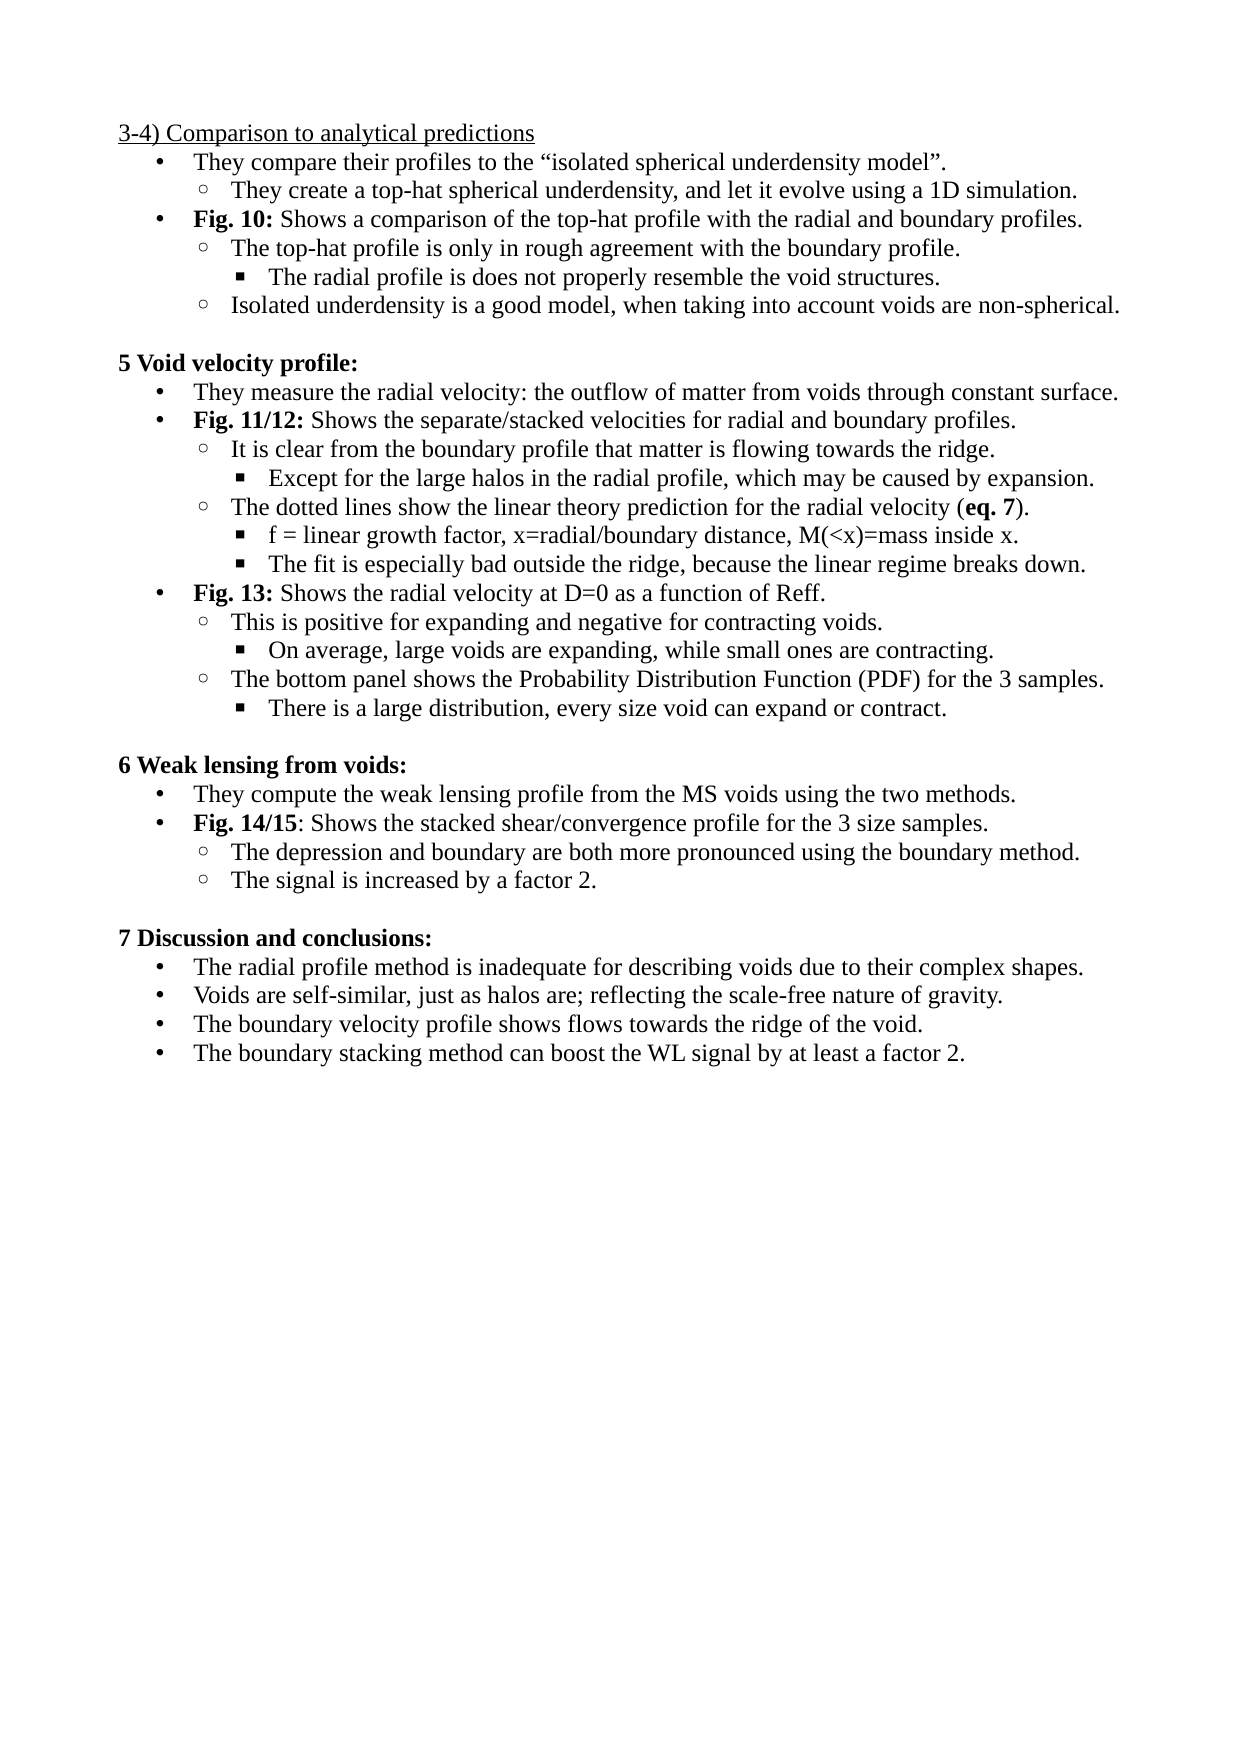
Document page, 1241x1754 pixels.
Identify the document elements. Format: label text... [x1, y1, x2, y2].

text 3-4) Comparison to analytical predictions [118, 118, 1122, 147]
list This is positive for expanding and negative for contracting voids. [193, 607, 1122, 636]
list They compare their profiles to the “isolated spherical underdensity model”. [156, 147, 1122, 176]
list The boundary stacking method can boost the WL signal by at least a factor 2. [156, 1038, 1122, 1067]
list The depression and boundary are both more pronounced using the boundary method. [193, 837, 1122, 866]
list The radial profile is does not properly resemble the void structures. [231, 262, 1122, 291]
list Fig. 10: Shows a comparison of the top-hat profile with the radial and boundary profiles. [156, 204, 1122, 233]
list Voids are self-similar, just as halos are; reflecting the scale-free nature of gravity. [156, 981, 1122, 1009]
list They measure the radial velocity: the outflow of matter from voids through constant surface. [156, 377, 1122, 406]
list The fit is especially bad outside the ridge, because the linear regime breaks down. [231, 549, 1122, 578]
list On average, large voids are expanding, while small ones are contracting. [231, 636, 1122, 664]
text 5 Void velocity profile: [118, 348, 1122, 377]
list There is a large distribution, every size void can expand or contract. [231, 693, 1122, 722]
text 7 Discussion and conclusions: [118, 923, 1122, 952]
list Fig. 11/12: Shows the separate/stacked velocities for radial and boundary profiles. [156, 406, 1122, 434]
list Isolated underdensity is a good model, when taking into account voids are non-spherical. [193, 291, 1122, 319]
text 6 Weak lensing from voids: [118, 751, 1122, 779]
list The signal is increased by a factor 2. [193, 866, 1122, 894]
list The top-hat profile is only in rough agreement with the boundary profile. [193, 233, 1122, 262]
list The dotted lines show the linear theory prediction for the radial velocity (eq. 7). [193, 492, 1122, 521]
list f = linear growth factor, x=radial/boundary distance, M(<x)=mass inside x. [231, 521, 1122, 549]
list They create a top-hat spherical underdensity, and let it evolve using a 1D simulation. [193, 176, 1122, 204]
list The radial profile method is inadequate for describing voids due to their complex shapes. [156, 952, 1122, 981]
list They compute the weak lensing profile from the MS voids using the two methods. [156, 779, 1122, 808]
list The bottom panel shows the Probability Distribution Function (PDF) for the 3 samples. [193, 664, 1122, 693]
list Except for the large halos in the radial profile, which may be caused by expansion. [231, 463, 1122, 492]
list It is clear from the boundary profile that matter is flowing towards the ridge. [193, 434, 1122, 463]
list Fig. 13: Shows the radial velocity at D=0 as a function of Reff. [156, 578, 1122, 607]
list Fig. 14/15: Shows the stacked shear/convergence profile for the 3 size samples. [156, 808, 1122, 837]
list The boundary velocity profile shows flows towards the ridge of the void. [156, 1009, 1122, 1038]
